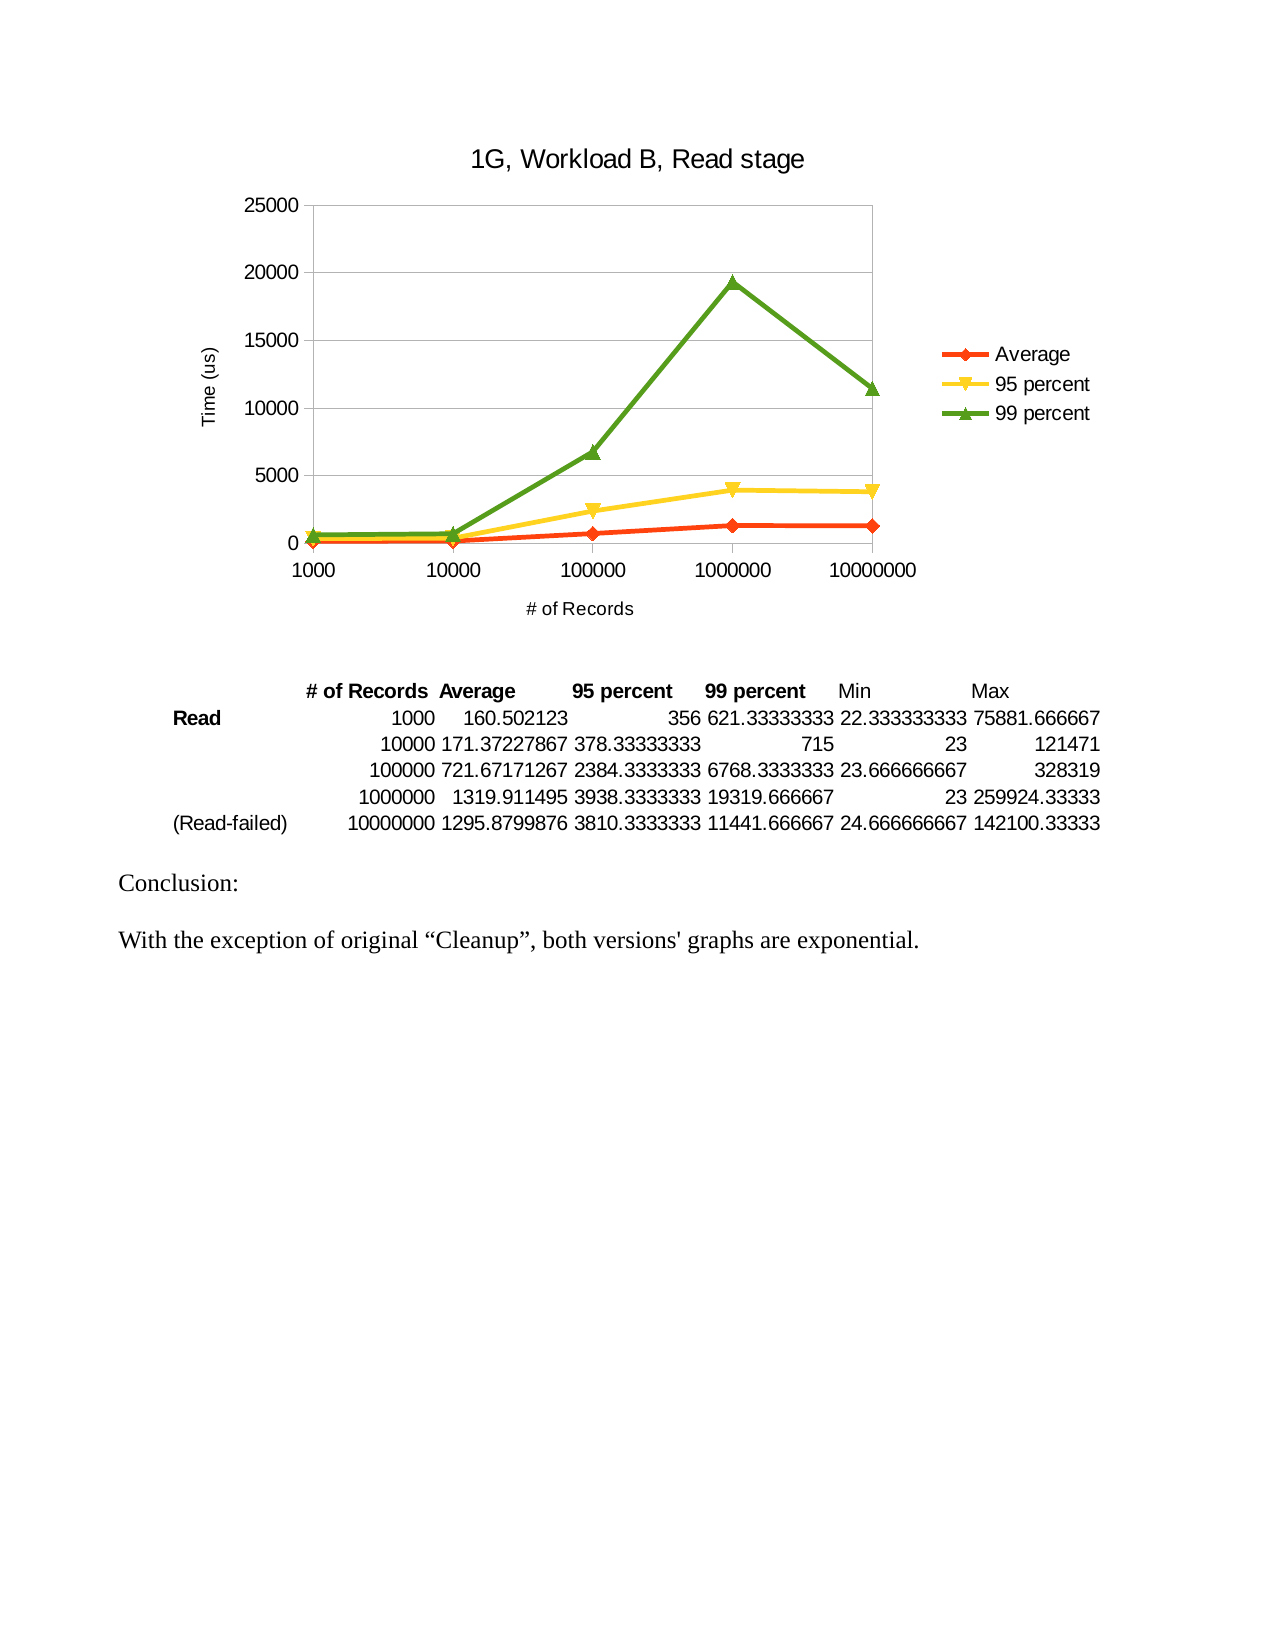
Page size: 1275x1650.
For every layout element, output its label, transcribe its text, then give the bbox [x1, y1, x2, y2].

text With the exception of original “Cleanup”, both versions' graphs are exponential. [118, 925, 1157, 954]
text Conclusion: [118, 868, 1157, 897]
